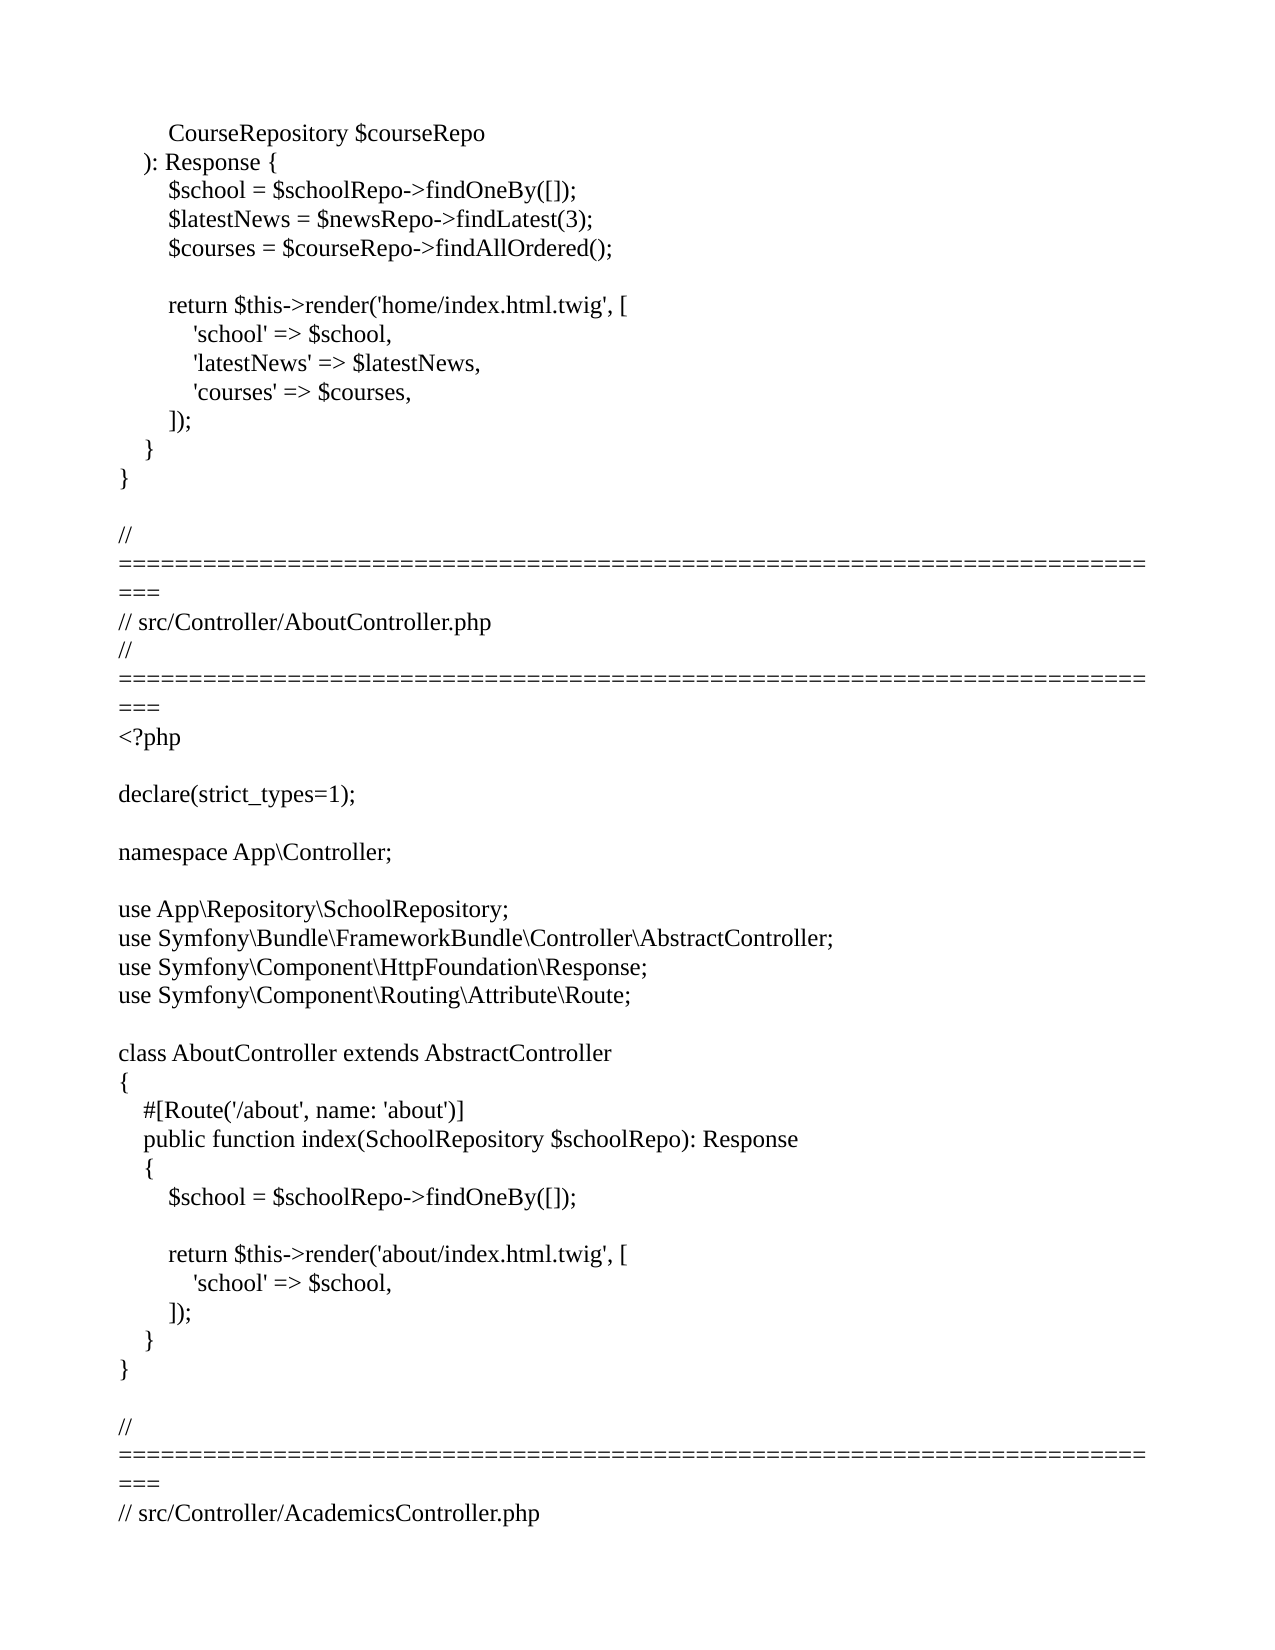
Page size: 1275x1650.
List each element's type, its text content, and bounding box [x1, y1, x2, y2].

text $courses = $courseRepo->findAllOrdered(); [118, 233, 1157, 262]
text <?php [118, 722, 1157, 751]
text // src/Controller/AboutController.php [118, 607, 1157, 636]
text ): Response { [118, 147, 1157, 176]
text 'courses' => $courses, [118, 377, 1157, 406]
text use Symfony\Component\HttpFoundation\Response; [118, 952, 1157, 981]
text return $this->render('home/index.html.twig', [ [118, 291, 1157, 319]
text ]); [118, 1297, 1157, 1326]
text namespace App\Controller; [118, 837, 1157, 866]
text ]); [118, 406, 1157, 434]
text // ============================================================================ [118, 1412, 1157, 1498]
text } [118, 1326, 1157, 1354]
text 'school' => $school, [118, 1268, 1157, 1297]
text public function index(SchoolRepository $schoolRepo): Response [118, 1124, 1157, 1153]
text 'school' => $school, [118, 319, 1157, 348]
text 'latestNews' => $latestNews, [118, 348, 1157, 377]
text $school = $schoolRepo->findOneBy([]); [118, 176, 1157, 204]
text CourseRepository $courseRepo [118, 118, 1157, 147]
text { [118, 1153, 1157, 1182]
text { [118, 1067, 1157, 1096]
text } [118, 463, 1157, 492]
text use App\Repository\SchoolRepository; [118, 894, 1157, 923]
text return $this->render('about/index.html.twig', [ [118, 1239, 1157, 1268]
text // ============================================================================ [118, 521, 1157, 607]
text #[Route('/about', name: 'about')] [118, 1096, 1157, 1124]
text // src/Controller/AcademicsController.php [118, 1498, 1157, 1527]
text use Symfony\Component\Routing\Attribute\Route; [118, 981, 1157, 1009]
text } [118, 434, 1157, 463]
text use Symfony\Bundle\FrameworkBundle\Controller\AbstractController; [118, 923, 1157, 952]
text } [118, 1354, 1157, 1383]
text $latestNews = $newsRepo->findLatest(3); [118, 204, 1157, 233]
text class AboutController extends AbstractController [118, 1038, 1157, 1067]
text // ============================================================================ [118, 636, 1157, 722]
text declare(strict_types=1); [118, 779, 1157, 808]
text $school = $schoolRepo->findOneBy([]); [118, 1182, 1157, 1211]
